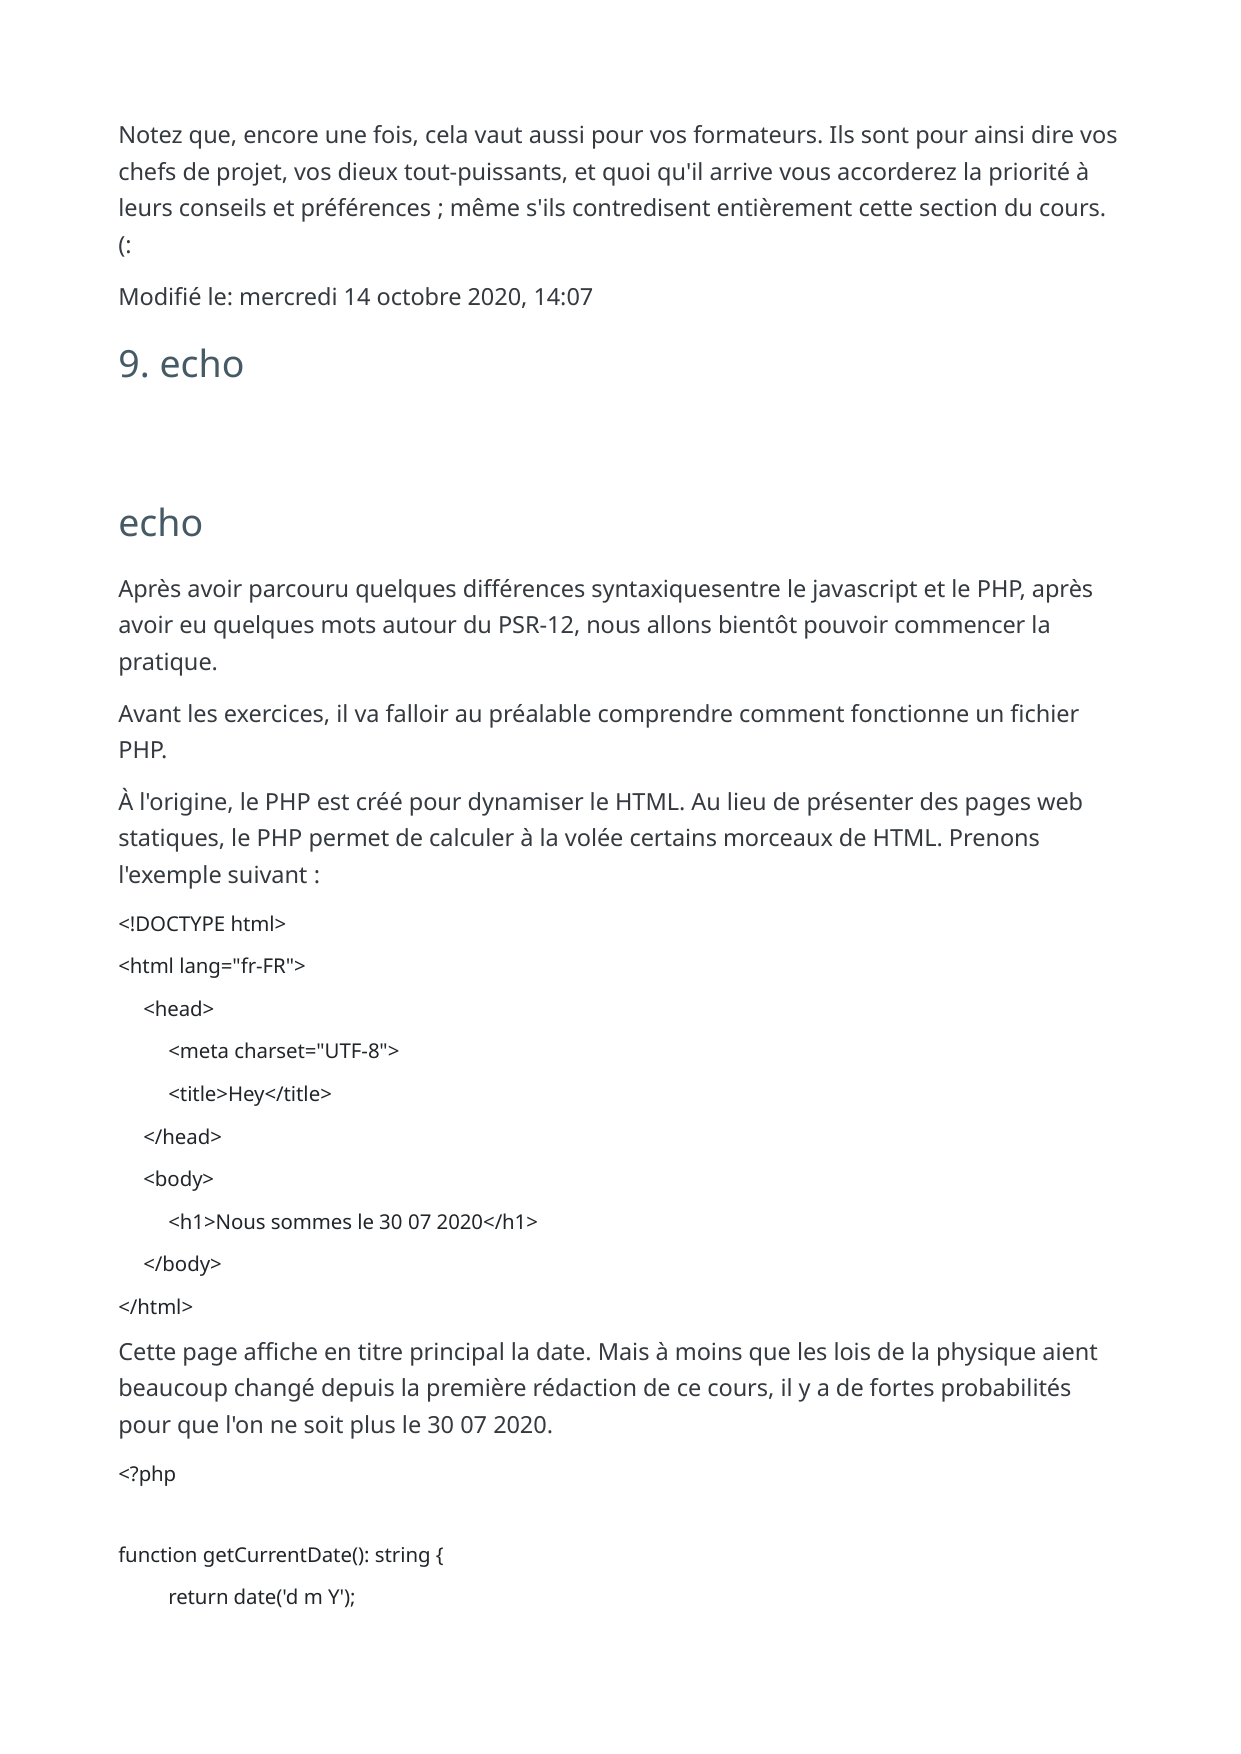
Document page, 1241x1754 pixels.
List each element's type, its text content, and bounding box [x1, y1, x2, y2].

text Cette page affiche en titre principal la date. Mais à moins que les lois de la physique aient beaucoup changé depuis la première rédaction de ce cours, il y a de fortes probabilités pour que l'on ne soit plus le 30 07 2020. [118, 1335, 1122, 1441]
text À l'origine, le PHP est créé pour dynamiser le HTML. Au lieu de présenter des pages web statiques, le PHP permet de calculer à la volée certains morceaux de HTML. Prenons l'exemple suivant : [118, 785, 1122, 891]
text return date('d m Y'); [118, 1583, 1122, 1611]
text <?php [118, 1460, 1122, 1488]
text </html> [118, 1293, 1122, 1320]
text <!DOCTYPE html> [118, 910, 1122, 938]
text <body> [118, 1165, 1122, 1193]
text function getCurrentDate(): string { [118, 1540, 1122, 1568]
text <meta charset="UTF-8"> [118, 1037, 1122, 1065]
text </head> [118, 1122, 1122, 1150]
text <h1>Nous sommes le 30 07 2020</h1> [118, 1207, 1122, 1236]
subtitle 9. echo [118, 337, 1122, 388]
text <head> [118, 994, 1122, 1022]
text Modifié le: mercredi 14 octobre 2020, 14:07 [118, 280, 1122, 312]
text Après avoir parcouru quelques différences syntaxiquesentre le javascript et le PHP, après avoir eu quelques mots autour du PSR-12, nous allons bientôt pouvoir commencer la pratique. [118, 572, 1122, 677]
subtitle echo [118, 496, 1122, 547]
text <title>Hey</title> [118, 1080, 1122, 1108]
text Avant les exercices, il va falloir au préalable comprendre comment fonctionne un fichier PHP. [118, 697, 1122, 766]
text </body> [118, 1250, 1122, 1278]
text Notez que, encore une fois, cela vaut aussi pour vos formateurs. Ils sont pour ainsi dire vos chefs de projet, vos dieux tout-puissants, et quoi qu'il arrive vous accorderez la priorité à leurs conseils et préférences ; même s'ils contredisent entièrement cette section du cours. (: [118, 118, 1122, 260]
text <html lang="fr-FR"> [118, 952, 1122, 980]
